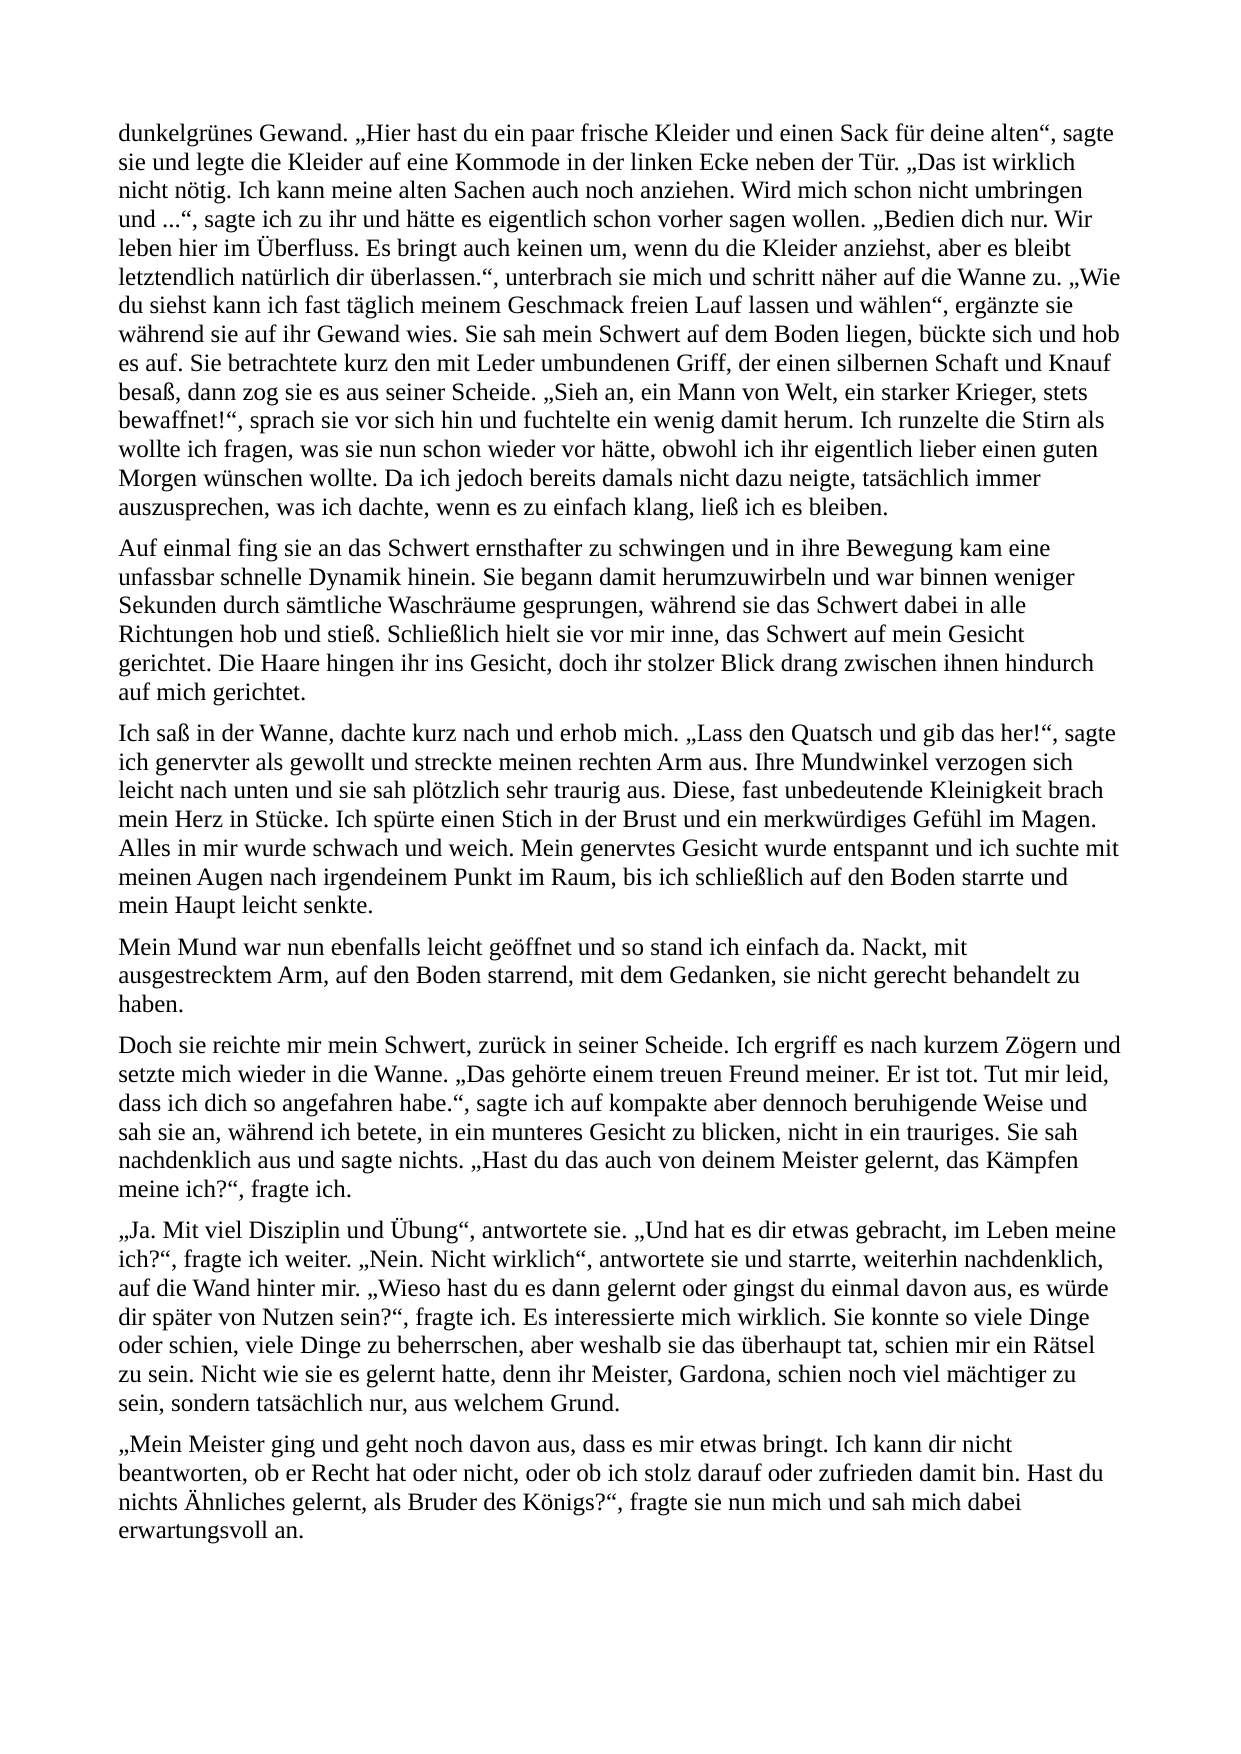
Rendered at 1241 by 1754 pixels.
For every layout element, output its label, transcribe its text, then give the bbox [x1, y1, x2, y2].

text Doch sie reichte mir mein Schwert, zurück in seiner Scheide. Ich ergriff es nach kurzem Zögern und setzte mich wieder in die Wanne. „Das gehörte einem treuen Freund meiner. Er ist tot. Tut mir leid, dass ich dich so angefahren habe.“, sagte ich auf kompakte aber dennoch beruhigende Weise und sah sie an, während ich betete, in ein munteres Gesicht zu blicken, nicht in ein trauriges. Sie sah nachdenklich aus und sagte nichts. „Hast du das auch von deinem Meister gelernt, das Kämpfen meine ich?“, fragte ich. [118, 1031, 1122, 1203]
text Auf einmal fing sie an das Schwert ernsthafter zu schwingen und in ihre Bewegung kam eine unfassbar schnelle Dynamik hinein. Sie begann damit herumzuwirbeln und war binnen weniger Sekunden durch sämtliche Waschräume gesprungen, während sie das Schwert dabei in alle Richtungen hob und stieß. Schließlich hielt sie vor mir inne, das Schwert auf mein Gesicht gerichtet. Die Haare hingen ihr ins Gesicht, doch ihr stolzer Blick drang zwischen ihnen hindurch auf mich gerichtet. [118, 533, 1122, 706]
text „Mein Meister ging und geht noch davon aus, dass es mir etwas bringt. Ich kann dir nicht beantworten, ob er Recht hat oder nicht, oder ob ich stolz darauf oder zufrieden damit bin. Hast du nichts Ähnliches gelernt, als Bruder des Königs?“, fragte sie nun mich und sah mich dabei erwartungsvoll an. [118, 1429, 1122, 1544]
text dunkelgrünes Gewand. „Hier hast du ein paar frische Kleider und einen Sack für deine alten“, sagte sie und legte die Kleider auf eine Kommode in der linken Ecke neben der Tür. „Das ist wirklich nicht nötig. Ich kann meine alten Sachen auch noch anziehen. Wird mich schon nicht umbringen und ...“, sagte ich zu ihr und hätte es eigentlich schon vorher sagen wollen. „Bedien dich nur. Wir leben hier im Überfluss. Es bringt auch keinen um, wenn du die Kleider anziehst, aber es bleibt letztendlich natürlich dir überlassen.“, unterbrach sie mich und schritt näher auf die Wanne zu. „Wie du siehst kann ich fast täglich meinem Geschmack freien Lauf lassen und wählen“, ergänzte sie während sie auf ihr Gewand wies. Sie sah mein Schwert auf dem Boden liegen, bückte sich und hob es auf. Sie betrachtete kurz den mit Leder umbundenen Griff, der einen silbernen Schaft und Knauf besaß, dann zog sie es aus seiner Scheide. „Sieh an, ein Mann von Welt, ein starker Krieger, stets bewaffnet!“, sprach sie vor sich hin und fuchtelte ein wenig damit herum. Ich runzelte die Stirn als wollte ich fragen, was sie nun schon wieder vor hätte, obwohl ich ihr eigentlich lieber einen guten Morgen wünschen wollte. Da ich jedoch bereits damals nicht dazu neigte, tatsächlich immer auszusprechen, was ich dachte, wenn es zu einfach klang, ließ ich es bleiben. [118, 118, 1122, 521]
text Ich saß in der Wanne, dachte kurz nach und erhob mich. „Lass den Quatsch und gib das her!“, sagte ich genervter als gewollt und streckte meinen rechten Arm aus. Ihre Mundwinkel verzogen sich leicht nach unten und sie sah plötzlich sehr traurig aus. Diese, fast unbedeutende Kleinigkeit brach mein Herz in Stücke. Ich spürte einen Stich in der Brust und ein merkwürdiges Gefühl im Magen. Alles in mir wurde schwach und weich. Mein genervtes Gesicht wurde entspannt und ich suchte mit meinen Augen nach irgendeinem Punkt im Raum, bis ich schließlich auf den Boden starrte und mein Haupt leicht senkte. [118, 718, 1122, 919]
text „Ja. Mit viel Disziplin und Übung“, antwortete sie. „Und hat es dir etwas gebracht, im Leben meine ich?“, fragte ich weiter. „Nein. Nicht wirklich“, antwortete sie und starrte, weiterhin nachdenklich, auf die Wand hinter mir. „Wieso hast du es dann gelernt oder gingst du einmal davon aus, es würde dir später von Nutzen sein?“, fragte ich. Es interessierte mich wirklich. Sie konnte so viele Dinge oder schien, viele Dinge zu beherrschen, aber weshalb sie das überhaupt tat, schien mir ein Rätsel zu sein. Nicht wie sie es gelernt hatte, denn ihr Meister, Gardona, schien noch viel mächtiger zu sein, sondern tatsächlich nur, aus welchem Grund. [118, 1216, 1122, 1417]
text Mein Mund war nun ebenfalls leicht geöffnet und so stand ich einfach da. Nackt, mit ausgestrecktem Arm, auf den Boden starrend, mit dem Gedanken, sie nicht gerecht behandelt zu haben. [118, 932, 1122, 1018]
